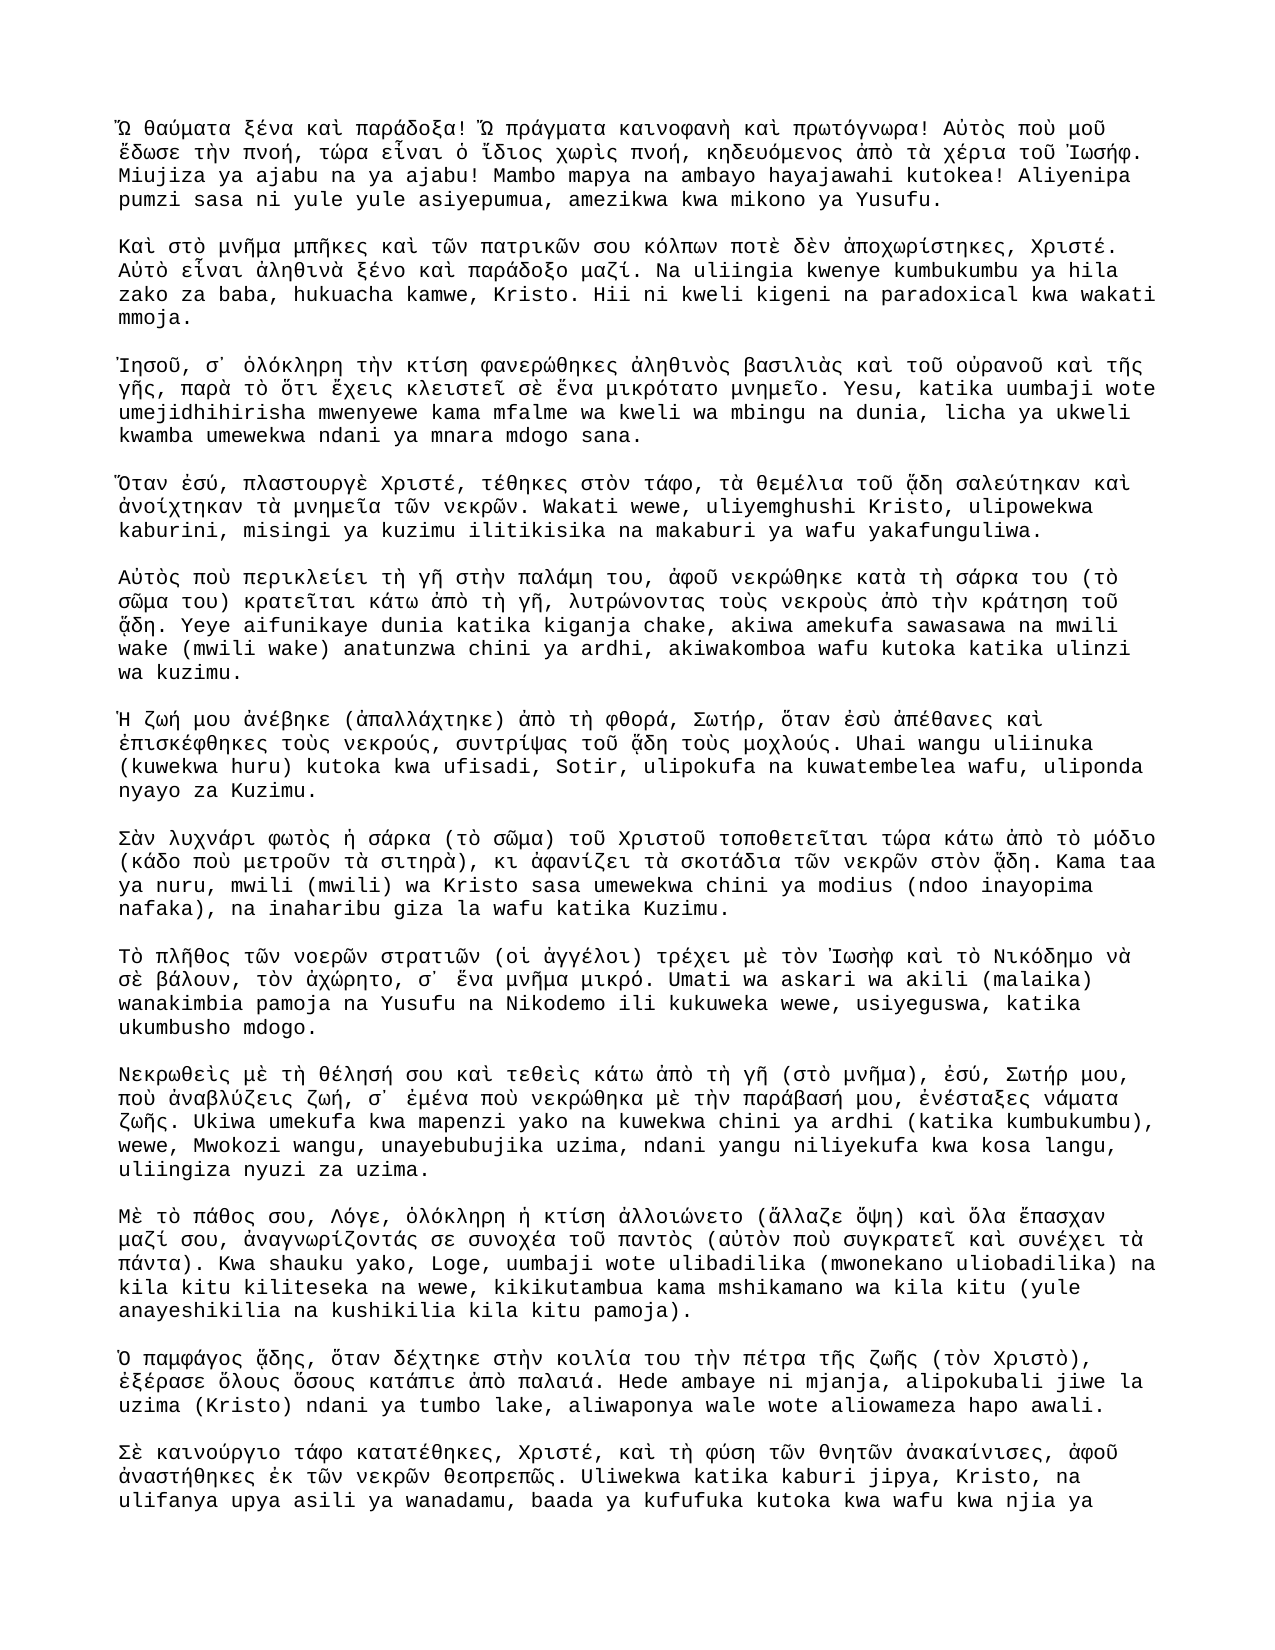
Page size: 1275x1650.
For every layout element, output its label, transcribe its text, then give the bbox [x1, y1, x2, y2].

text Αὐτὸς ποὺ περικλείει τὴ γῆ στὴν παλάμη του, ἀφοῦ νεκρώθηκε κατὰ τὴ σάρκα του (τὸ σῶμα του) κρατεῖται κάτω ἀπὸ τὴ γῆ, λυτρώνοντας τοὺς νεκροὺς ἀπὸ τὴν κράτηση τοῦ ᾅδη. Yeye aifunikaye dunia katika kiganja chake, akiwa amekufa sawasawa na mwili wake (mwili wake) anatunzwa chini ya ardhi, akiwakomboa wafu kutoka katika ulinzi wa kuzimu. [118, 567, 1157, 686]
text Μὲ τὸ πάθος σου, Λόγε, ὁλόκληρη ἡ κτίση ἀλλοιώνετο (ἄλλαζε ὄψη) καὶ ὅλα ἔπασχαν μαζί σου, ἀναγνωρίζοντάς σε συνοχέα τοῦ παντὸς (αὐτὸν ποὺ συγκρατεῖ καὶ συνέχει τὰ πάντα). Kwa shauku yako, Loge, uumbaji wote ulibadilika (mwonekano uliobadilika) na kila kitu kiliteseka na wewe, kikikutambua kama mshikamano wa kila kitu (yule anayeshikilia na kushikilia kila kitu pamoja). [118, 1206, 1157, 1324]
text Σὰν λυχνάρι φωτὸς ἡ σάρκα (τὸ σῶμα) τοῦ Χριστοῦ τοποθετεῖται τώρα κάτω ἀπὸ τὸ μόδιο (κάδο ποὺ μετροῦν τὰ σιτηρὰ), κι ἀφανίζει τὰ σκοτάδια τῶν νεκρῶν στὸν ᾅδη. Kama taa ya nuru, mwili (mwili) wa Kristo sasa umewekwa chini ya modius (ndoo inayopima nafaka), na inaharibu giza la wafu katika Kuzimu. [118, 827, 1157, 922]
text Τὸ πλῆθος τῶν νοερῶν στρατιῶν (οἱ ἀγγέλοι) τρέχει μὲ τὸν Ἰωσὴφ καὶ τὸ Νικόδημο νὰ σὲ βάλουν, τὸν ἀχώρητο, σ᾿ ἕνα μνῆμα μικρό. Umati wa askari wa akili (malaika) wanakimbia pamoja na Yusufu na Nikodemo ili kukuweka wewe, usiyeguswa, katika ukumbusho mdogo. [118, 946, 1157, 1040]
text Σὲ καινούργιο τάφο κατατέθηκες, Χριστέ, καὶ τὴ φύση τῶν θνητῶν ἀνακαίνισες, ἀφοῦ ἀναστήθηκες ἐκ τῶν νεκρῶν θεοπρεπῶς. Uliwekwa katika kaburi jipya, Kristo, na ulifanya upya asili ya wanadamu, baada ya kufufuka kutoka kwa wafu kwa njia ya [118, 1442, 1157, 1513]
text Ἰησοῦ, σ᾿ ὁλόκληρη τὴν κτίση φανερώθηκες ἀληθινὸς βασιλιὰς καὶ τοῦ οὐρανοῦ καὶ τῆς γῆς, παρὰ τὸ ὅτι ἔχεις κλειστεῖ σὲ ἕνα μικρότατο μνημεῖο. Yesu, katika uumbaji wote umejidhihirisha mwenyewe kama mfalme wa kweli wa mbingu na dunia, licha ya ukweli kwamba umewekwa ndani ya mnara mdogo sana. [118, 354, 1157, 449]
text Νεκρωθεὶς μὲ τὴ θέλησή σου καὶ τεθεὶς κάτω ἀπὸ τὴ γῆ (στὸ μνῆμα), ἐσύ, Σωτήρ μου, ποὺ ἀναβλύζεις ζωή, σ᾿ ἐμένα ποὺ νεκρώθηκα μὲ τὴν παράβασή μου, ἐνέσταξες νάματα ζωῆς. Ukiwa umekufa kwa mapenzi yako na kuwekwa chini ya ardhi (katika kumbukumbu), wewe, Mwokozi wangu, unayebubujika uzima, ndani yangu niliyekufa kwa kosa langu, uliingiza nyuzi za uzima. [118, 1064, 1157, 1182]
text Ὤ θαύματα ξένα καὶ παράδοξα! Ὤ πράγματα καινοφανὴ καὶ πρωτόγνωρα! Αὐτὸς ποὺ μοῦ ἔδωσε τὴν πνοή, τώρα εἶναι ὁ ἴδιος χωρὶς πνοή, κηδευόμενος ἀπὸ τὰ χέρια τοῦ Ἰωσήφ. Miujiza ya ajabu na ya ajabu! Mambo mapya na ambayo hayajawahi kutokea! Aliyenipa pumzi sasa ni yule yule asiyepumua, amezikwa kwa mikono ya Yusufu. [118, 118, 1157, 213]
text Ἡ ζωή μου ἀνέβηκε (ἀπαλλάχτηκε) ἀπὸ τὴ φθορά, Σωτήρ, ὅταν ἐσὺ ἀπέθανες καὶ ἐπισκέφθηκες τοὺς νεκρούς, συντρίψας τοῦ ᾅδη τοὺς μοχλούς. Uhai wangu uliinuka (kuwekwa huru) kutoka kwa ufisadi, Sotir, ulipokufa na kuwatembelea wafu, uliponda nyayo za Kuzimu. [118, 709, 1157, 804]
text Ὁ παμφάγος ᾅδης, ὅταν δέχτηκε στὴν κοιλία του τὴν πέτρα τῆς ζωῆς (τὸν Χριστὸ), ἐξέρασε ὅλους ὅσους κατάπιε ἀπὸ παλαιά. Hede ambaye ni mjanja, alipokubali jiwe la uzima (Kristo) ndani ya tumbo lake, aliwaponya wale wote aliowameza hapo awali. [118, 1348, 1157, 1419]
text Καὶ στὸ μνῆμα μπῆκες καὶ τῶν πατρικῶν σου κόλπων ποτὲ δὲν ἀποχωρίστηκες, Χριστέ. Αὐτὸ εἶναι ἀληθινὰ ξένο καὶ παράδοξο μαζί. Na uliingia kwenye kumbukumbu ya hila zako za baba, hukuacha kamwe, Kristo. Hii ni kweli kigeni na paradoxical kwa wakati mmoja. [118, 236, 1157, 331]
text Ὅταν ἐσύ, πλαστουργὲ Χριστέ, τέθηκες στὸν τάφο, τὰ θεμέλια τοῦ ᾅδη σαλεύτηκαν καὶ ἀνοίχτηκαν τὰ μνημεῖα τῶν νεκρῶν. Wakati wewe, uliyemghushi Kristo, ulipowekwa kaburini, misingi ya kuzimu ilitikisika na makaburi ya wafu yakafunguliwa. [118, 473, 1157, 544]
